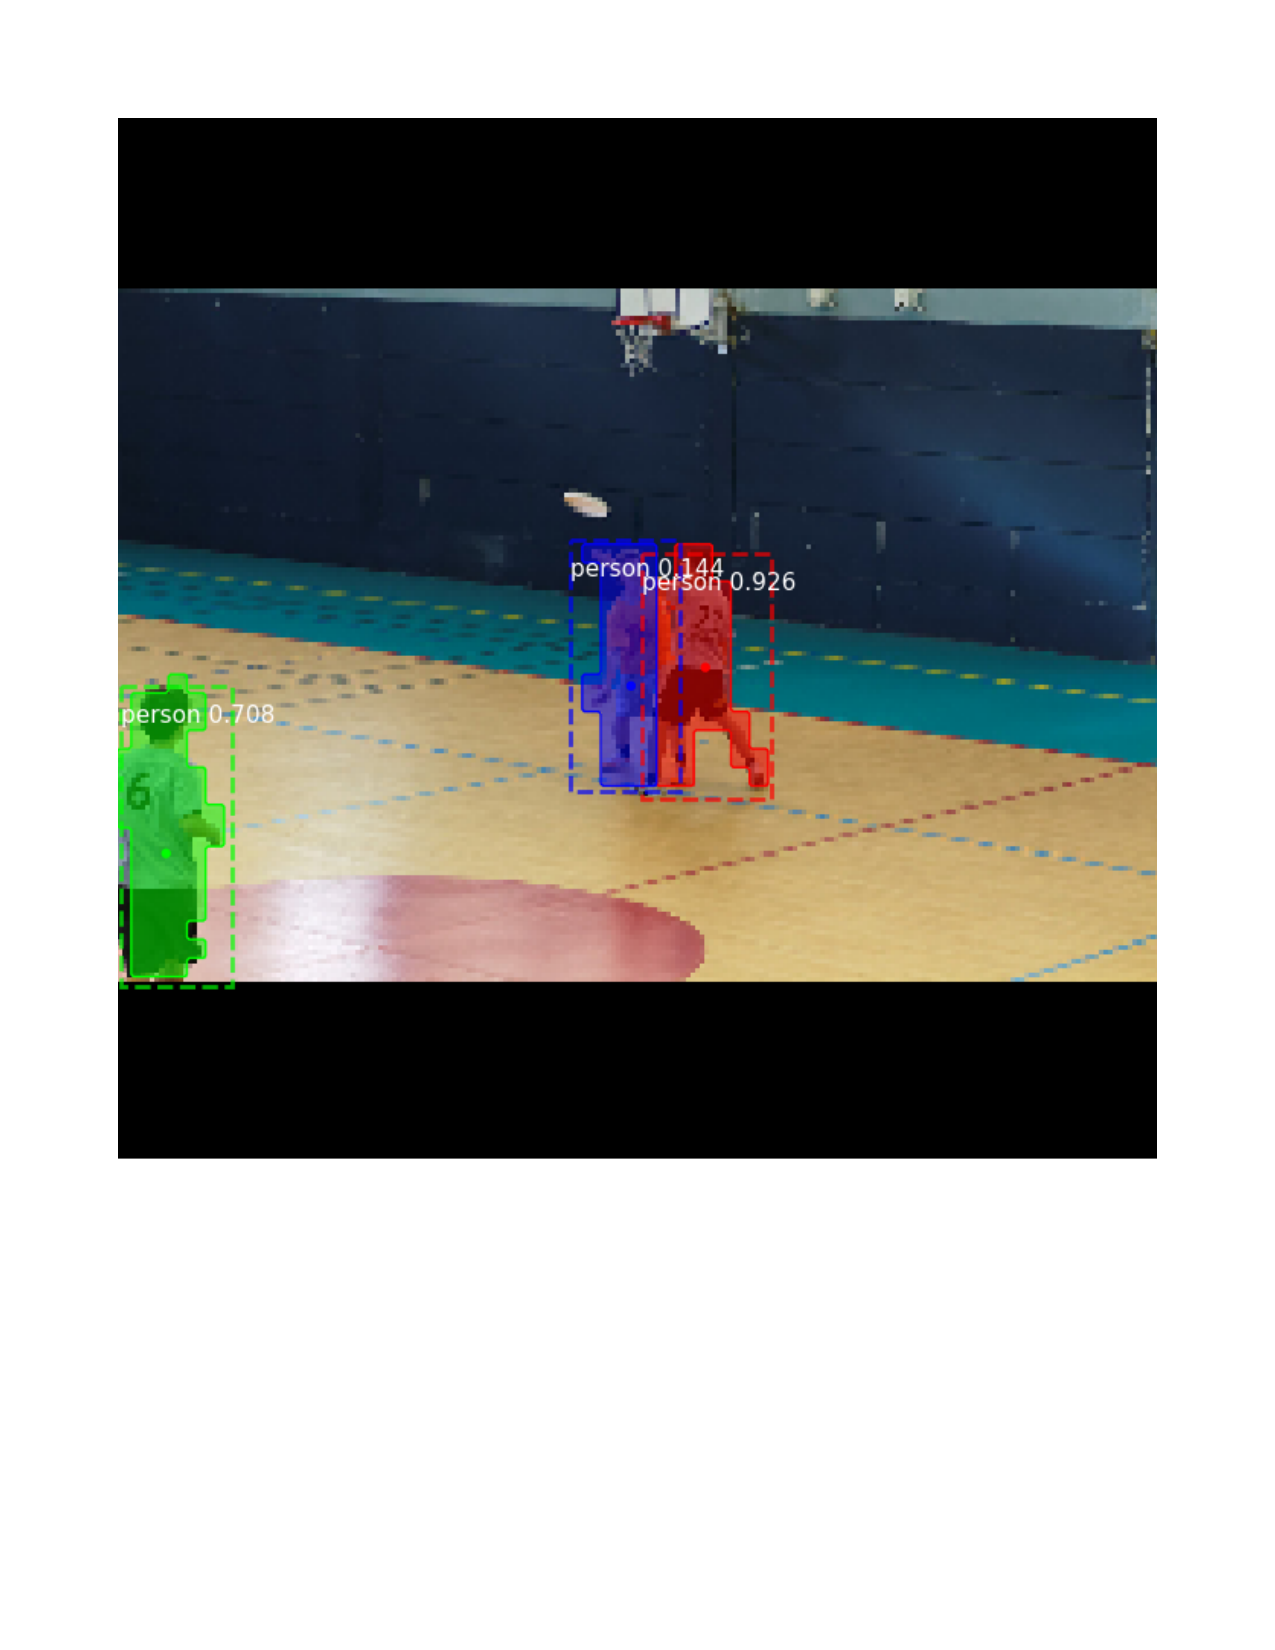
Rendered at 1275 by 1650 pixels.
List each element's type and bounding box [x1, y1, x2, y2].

picture [118, 118, 1157, 1165]
